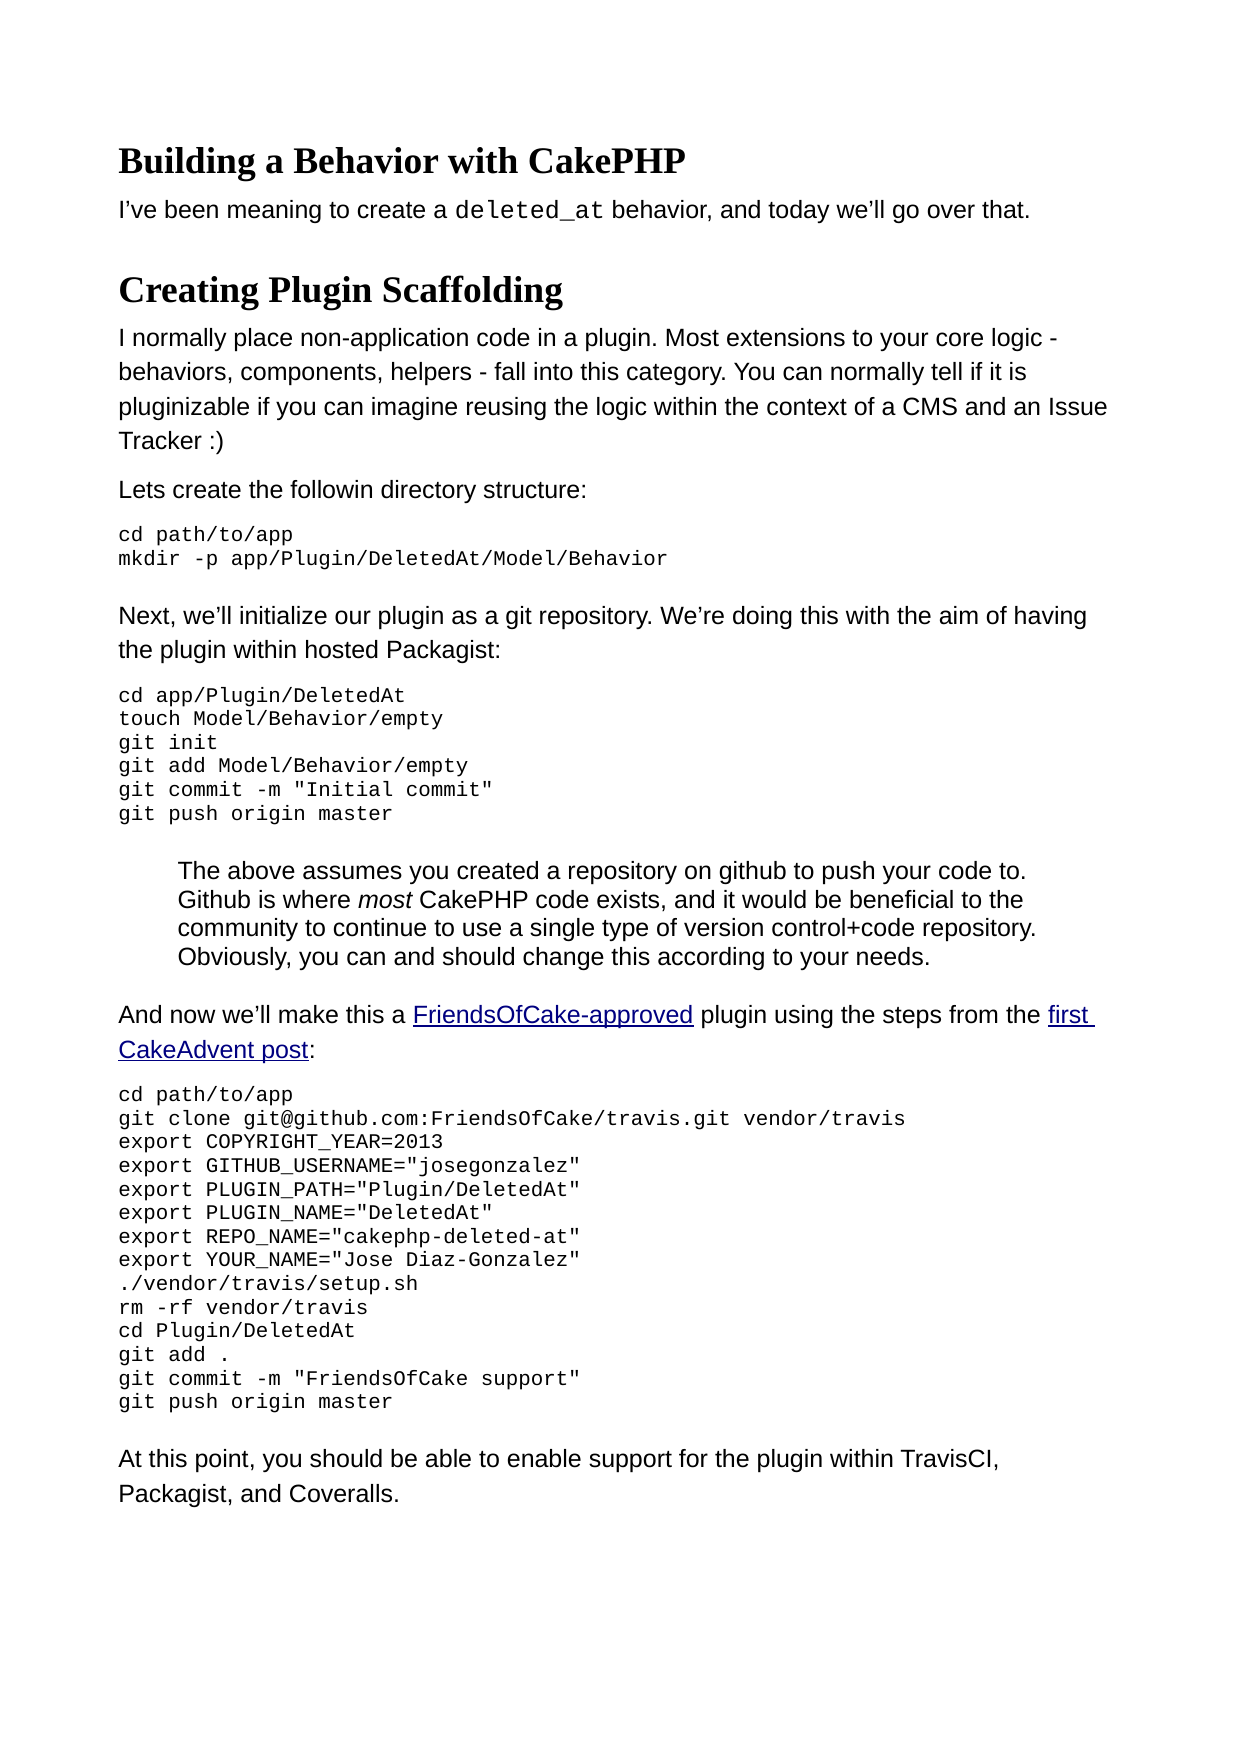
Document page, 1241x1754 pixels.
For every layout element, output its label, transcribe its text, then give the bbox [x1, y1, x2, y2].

text export GITHUB_USERNAME="josegonzalez" [118, 1155, 1122, 1178]
text The above assumes you created a repository on github to push your code to. Github is where most CakePHP code exists, and it would be beneficial to the community to continue to use a single type of version control+code repository. Obviously, you can and should change this according to your needs. [177, 856, 1063, 971]
text git push origin master [118, 803, 1122, 826]
text cd app/Plugin/DeletedAt [118, 684, 1122, 708]
text export COPYRIGHT_YEAR=2013 [118, 1131, 1122, 1155]
text cd path/to/app [118, 524, 1122, 548]
text export PLUGIN_NAME="DeletedAt" [118, 1202, 1122, 1226]
subtitle Building a Behavior with CakePHP [118, 139, 1122, 182]
text rm -rf vendor/travis [118, 1297, 1122, 1320]
text ./vendor/travis/setup.sh [118, 1273, 1122, 1297]
text cd Plugin/DeletedAt [118, 1320, 1122, 1344]
text mkdir -p app/Plugin/DeletedAt/Model/Behavior [118, 548, 1122, 572]
text git add Model/Behavior/empty [118, 756, 1122, 779]
subtitle Creating Plugin Scaffolding [118, 267, 1122, 310]
text git push origin master [118, 1391, 1122, 1415]
text git commit -m "Initial commit" [118, 779, 1122, 803]
text And now we’ll make this a FriendsOfCake-approved plugin using the steps from the first CakeAdvent post: [118, 1000, 1122, 1064]
text git init [118, 732, 1122, 756]
text git clone git@github.com:FriendsOfCake/travis.git vendor/travis [118, 1108, 1122, 1131]
text git commit -m "FriendsOfCake support" [118, 1368, 1122, 1391]
text Lets create the followin directory structure: [118, 475, 1122, 504]
text I’ve been meaning to create a deleted_at behavior, and today we’ll go over that. [118, 194, 1122, 226]
text I normally place non-application code in a plugin. Most extensions to your core logic - behaviors, components, helpers - fall into this category. You can normally tell if it is pluginizable if you can imagine reusing the logic within the context of a CMS and an Issue Tracker :) [118, 323, 1122, 455]
text export PLUGIN_PATH="Plugin/DeletedAt" [118, 1178, 1122, 1202]
text touch Model/Behavior/empty [118, 708, 1122, 732]
text git add . [118, 1344, 1122, 1368]
text Next, we’ll initialize our plugin as a git repository. We’re doing this with the aim of having the plugin within hosted Packagist: [118, 601, 1122, 664]
text export REPO_NAME="cakephp-deleted-at" [118, 1226, 1122, 1249]
text export YOUR_NAME="Jose Diaz-Gonzalez" [118, 1249, 1122, 1273]
text At this point, you should be able to enable support for the plugin within TravisCI, Packagist, and Coveralls. [118, 1444, 1122, 1508]
text cd path/to/app [118, 1084, 1122, 1108]
